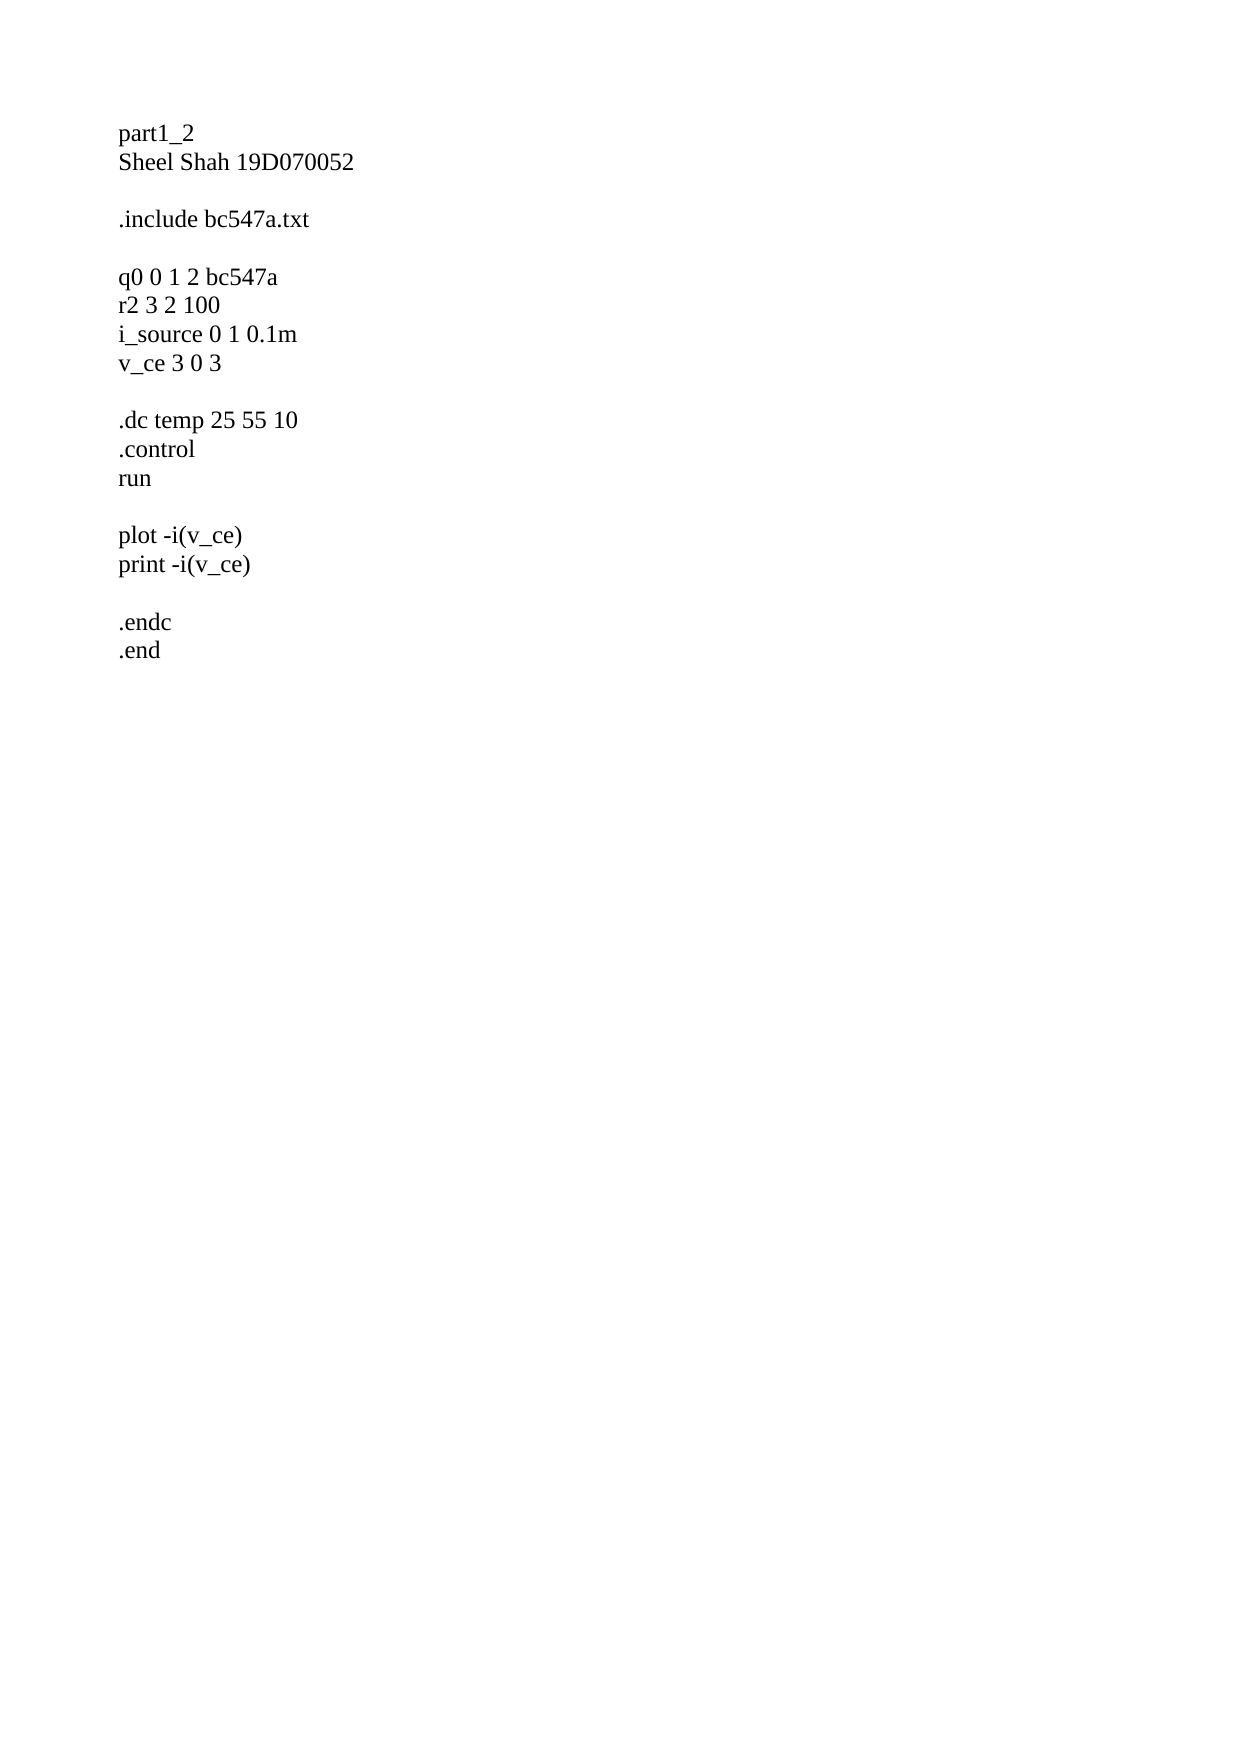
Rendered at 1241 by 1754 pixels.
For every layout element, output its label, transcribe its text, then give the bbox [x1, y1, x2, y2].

text .endc [118, 607, 1122, 636]
text q0 0 1 2 bc547a [118, 262, 1122, 291]
text .control [118, 434, 1122, 463]
text v_ce 3 0 3 [118, 348, 1122, 377]
text print -i(v_ce) [118, 549, 1122, 578]
text part1_2 [118, 118, 1122, 147]
text plot -i(v_ce) [118, 521, 1122, 549]
text r2 3 2 100 [118, 291, 1122, 319]
text run [118, 463, 1122, 492]
text i_source 0 1 0.1m [118, 319, 1122, 348]
text .end [118, 636, 1122, 664]
text Sheel Shah 19D070052 [118, 147, 1122, 176]
text .include bc547a.txt [118, 204, 1122, 233]
text .dc temp 25 55 10 [118, 406, 1122, 434]
